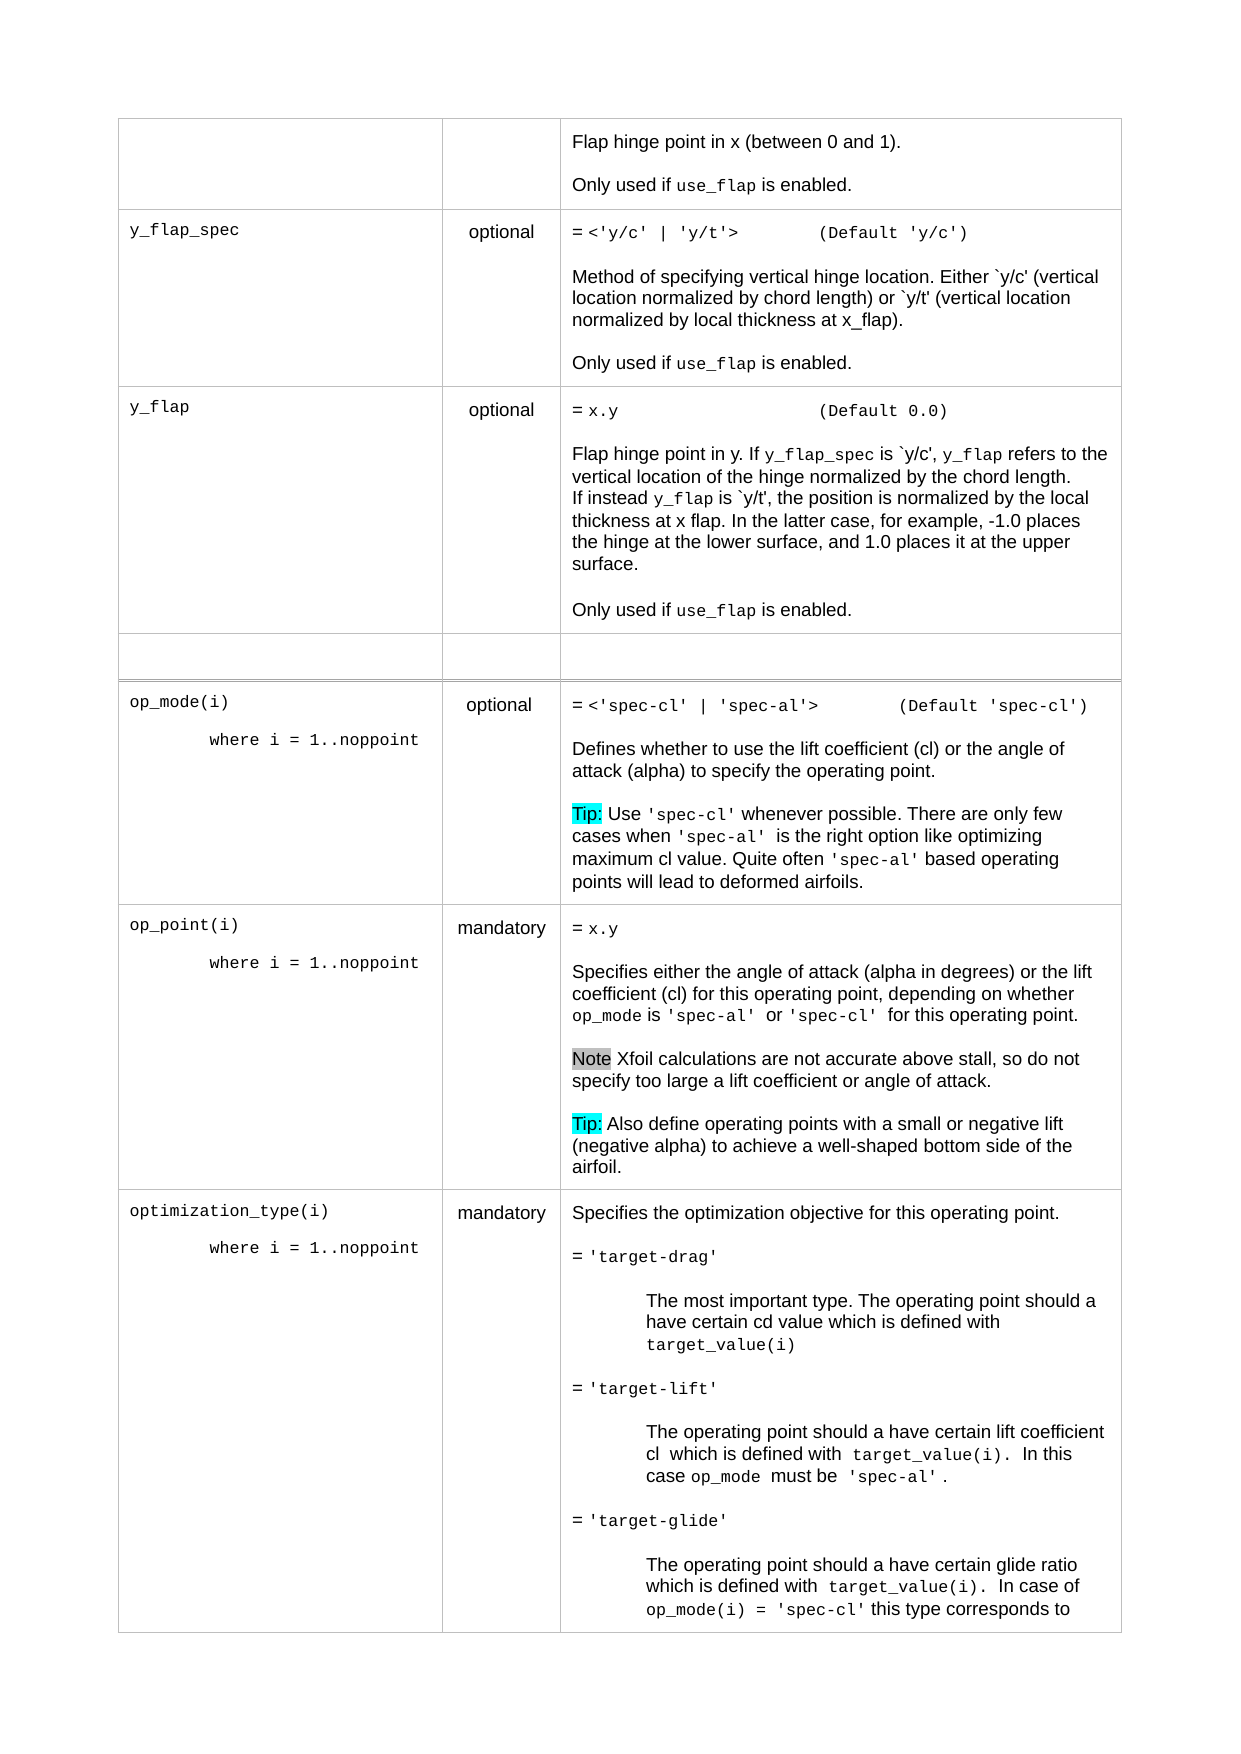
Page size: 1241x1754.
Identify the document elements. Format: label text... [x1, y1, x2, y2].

table_cell mandatory [443, 1190, 560, 1632]
table_cell [561, 634, 1121, 679]
table_cell [119, 119, 442, 208]
table_cell y_flap [119, 387, 442, 633]
table_cell = <'y/c' | 'y/t'> (Default 'y/c') Method of specifying vertical hinge location. Either `y/c' (vertical location normalized by chord length) or `y/t' (vertical location normalized by local thickness at x_flap). Only used if use_flap is enabled. [561, 210, 1121, 386]
table_cell Specifies the optimization objective for this operating point. = 'target-drag' The most important type. The operating point should a have certain cd value which is defined with target_value(i) = 'target-lift' The operating point should a have certain lift coefficient cl which is defined with target_value(i). In this case op_mode must be 'spec-al' . = 'target-glide' The operating point should a have certain glide ratio which is defined with target_value(i). In case of op_mode(i) = 'spec-cl' this type corresponds to [561, 1190, 1121, 1632]
table_cell optional [443, 682, 560, 904]
table_cell [443, 634, 560, 679]
table_cell op_point(i) where i = 1..noppoint [119, 905, 442, 1189]
table_cell optimization_type(i) where i = 1..noppoint [119, 1190, 442, 1632]
table_cell [119, 634, 442, 679]
table_cell mandatory [443, 905, 560, 1189]
table_cell = <'spec-cl' | 'spec-al'> (Default 'spec-cl') Defines whether to use the lift coefficient (cl) or the angle of attack (alpha) to specify the operating point. Tip: Use 'spec-cl' whenever possible. There are only few cases when 'spec-al' is the right option like optimizing maximum cl value. Quite often 'spec-al' based operating points will lead to deformed airfoils. [561, 682, 1121, 904]
table_cell = x.y (Default 0.0) Flap hinge point in y. If y_flap_spec is `y/c', y_flap refers to the vertical location of the hinge normalized by the chord length. If instead y_flap is `y/t', the position is normalized by the local thickness at x flap. In the latter case, for example, -1.0 places the hinge at the lower surface, and 1.0 places it at the upper surface. Only used if use_flap is enabled. [561, 387, 1121, 633]
table_cell Flap hinge point in x (between 0 and 1). Only used if use_flap is enabled. [561, 119, 1121, 208]
table_cell optional [443, 387, 560, 633]
table_cell = x.y Specifies either the angle of attack (alpha in degrees) or the lift coefficient (cl) for this operating point, depending on whether op_mode is 'spec-al' or 'spec-cl' for this operating point. Note Xfoil calculations are not accurate above stall, so do not specify too large a lift coefficient or angle of attack. Tip: Also define operating points with a small or negative lift (negative alpha) to achieve a well-shaped bottom side of the airfoil. [561, 905, 1121, 1189]
table_cell op_mode(i) where i = 1..noppoint [119, 682, 442, 904]
table_cell [443, 119, 560, 208]
table_cell optional [443, 210, 560, 386]
table_cell y_flap_spec [119, 210, 442, 386]
